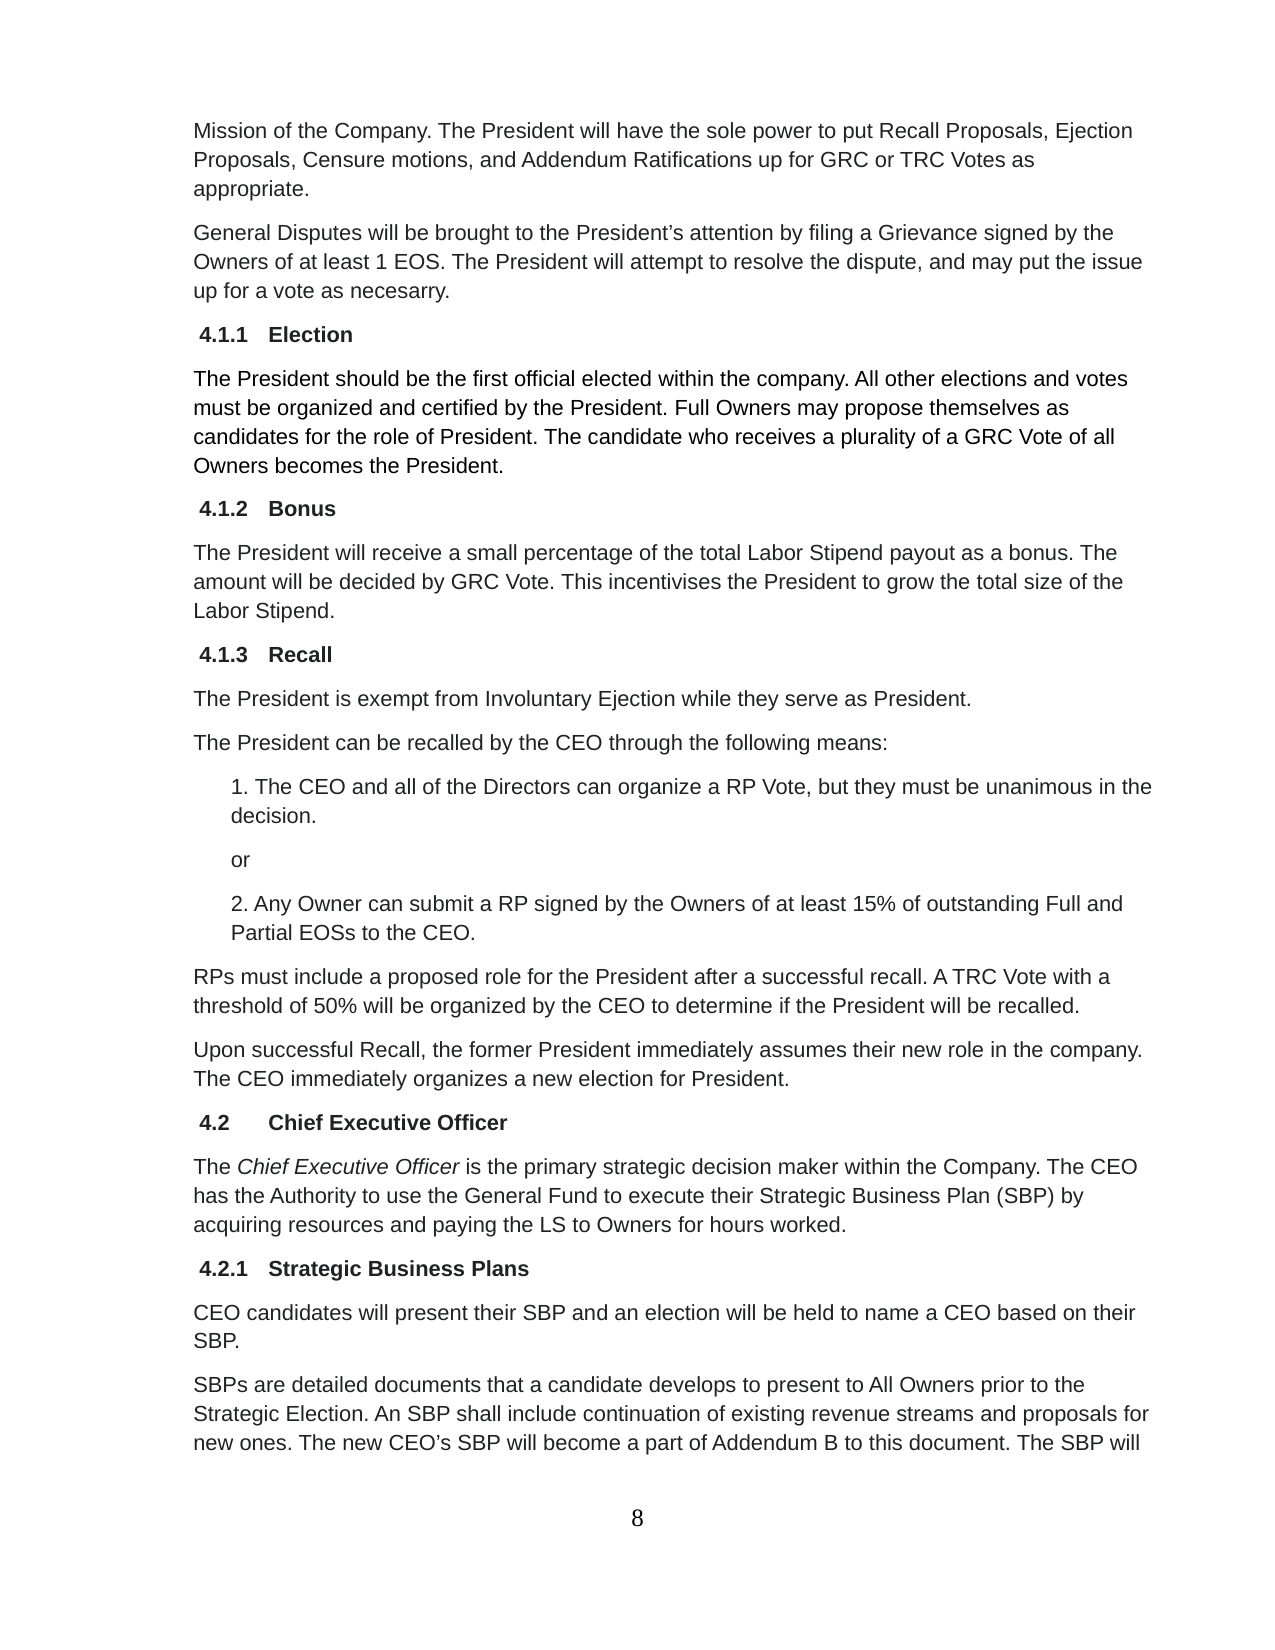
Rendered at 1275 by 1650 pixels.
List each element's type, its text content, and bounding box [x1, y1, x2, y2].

list RPs must include a proposed role for the President after a successful recall. A TRC Vote with a threshold of 50% will be organized by the CEO to determine if the President will be recalled. [156, 964, 1157, 1018]
subtitle Bonus [193, 496, 1157, 521]
subtitle Chief Executive Officer [193, 1109, 1157, 1135]
list The President can be recalled by the CEO through the following means: [156, 730, 1157, 755]
list CEO candidates will present their SBP and an election will be held to name a CEO based on their SBP. [156, 1299, 1157, 1353]
list 1. The CEO and all of the Directors can organize a RP Vote, but they must be unanimous in the decision. [193, 774, 1157, 828]
list General Disputes will be brought to the President’s attention by filing a Grievance signed by the Owners of at least 1 EOS. The President will attempt to resolve the dispute, and may put the issue up for a vote as necesarry. [156, 220, 1157, 303]
list SBPs are detailed documents that a candidate develops to present to All Owners prior to the Strategic Election. An SBP shall include continuation of existing revenue streams and proposals for new ones. The new CEO’s SBP will become a part of Addendum B to this document. The SBP will [193, 1372, 1157, 1455]
list Mission of the Company. The President will have the sole power to put Recall Proposals, Ejection Proposals, Censure motions, and Addendum Ratifications up for GRC or TRC Votes as appropriate. [156, 118, 1157, 201]
list Upon successful Recall, the former President immediately assumes their new role in the company. The CEO immediately organizes a new election for President. [156, 1037, 1157, 1091]
list The President should be the first official elected within the company. All other elections and votes must be organized and certified by the President. Full Owners may propose themselves as candidates for the role of President. The candidate who receives a plurality of a GRC Vote of all Owners becomes the President. [193, 366, 1157, 478]
subtitle Recall [193, 642, 1157, 667]
list The President is exempt from Involuntary Ejection while they serve as President. [156, 686, 1157, 711]
list The Chief Executive Officer is the primary strategic decision maker within the Company. The CEO has the Authority to use the General Fund to execute their Strategic Business Plan (SBP) by acquiring resources and paying the LS to Owners for hours worked. [193, 1153, 1157, 1237]
subtitle Strategic Business Plans [193, 1255, 1157, 1281]
list or [193, 847, 1157, 872]
list 2. Any Owner can submit a RP signed by the Owners of at least 15% of outstanding Full and Partial EOSs to the CEO. [193, 891, 1157, 945]
subtitle Election [193, 322, 1157, 347]
list The President will receive a small percentage of the total Labor Stipend payout as a bonus. The amount will be decided by GRC Vote. This incentivises the President to grow the total size of the Labor Stipend. [193, 540, 1157, 623]
